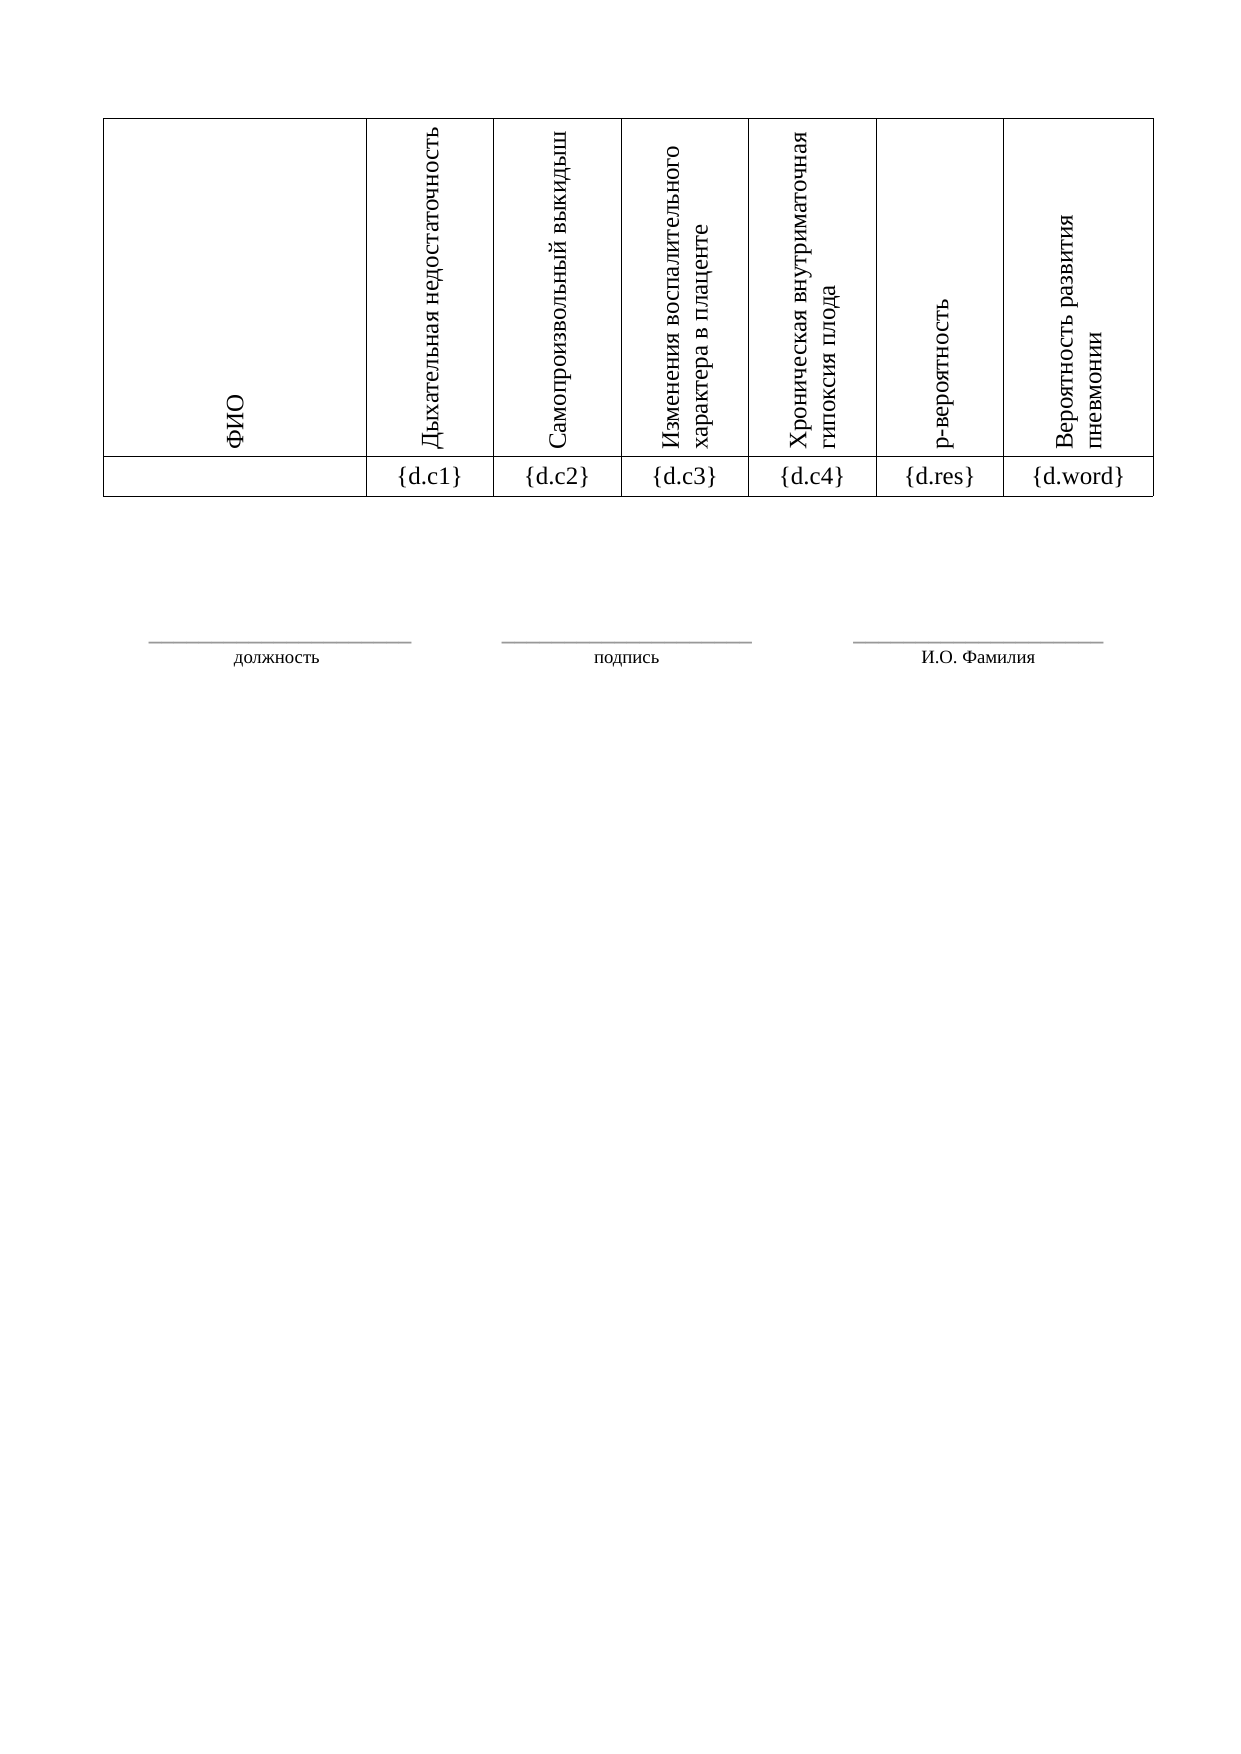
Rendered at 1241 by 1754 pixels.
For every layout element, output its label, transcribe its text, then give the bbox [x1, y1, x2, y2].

table_header Самопроизвольный выкидыш [494, 119, 621, 456]
table_header ____________________ И.О. Фамилия [799, 611, 1158, 673]
table_header _____________________ должность [99, 611, 455, 673]
table_header Изменения воспалительного характера в плаценте [622, 119, 748, 456]
table_cell {d.c4} [749, 457, 876, 496]
table_header Хроническая внутриматочная гипоксия плода [749, 119, 876, 456]
table_cell {d.c2} [494, 457, 621, 496]
table_cell {d.c3} [622, 457, 748, 496]
table_cell [104, 457, 366, 496]
table_cell {d.res} [877, 457, 1003, 496]
table_header Вероятность развития пневмонии [1004, 119, 1153, 456]
table_header ____________________ подпись [455, 611, 798, 673]
table_header ФИО [104, 119, 366, 456]
table_header Дыхательная недостаточность [367, 119, 493, 456]
table_cell {d.c1} [367, 457, 493, 496]
table_header p-вероятность [877, 119, 1003, 456]
table_cell {d.word} [1004, 457, 1153, 496]
